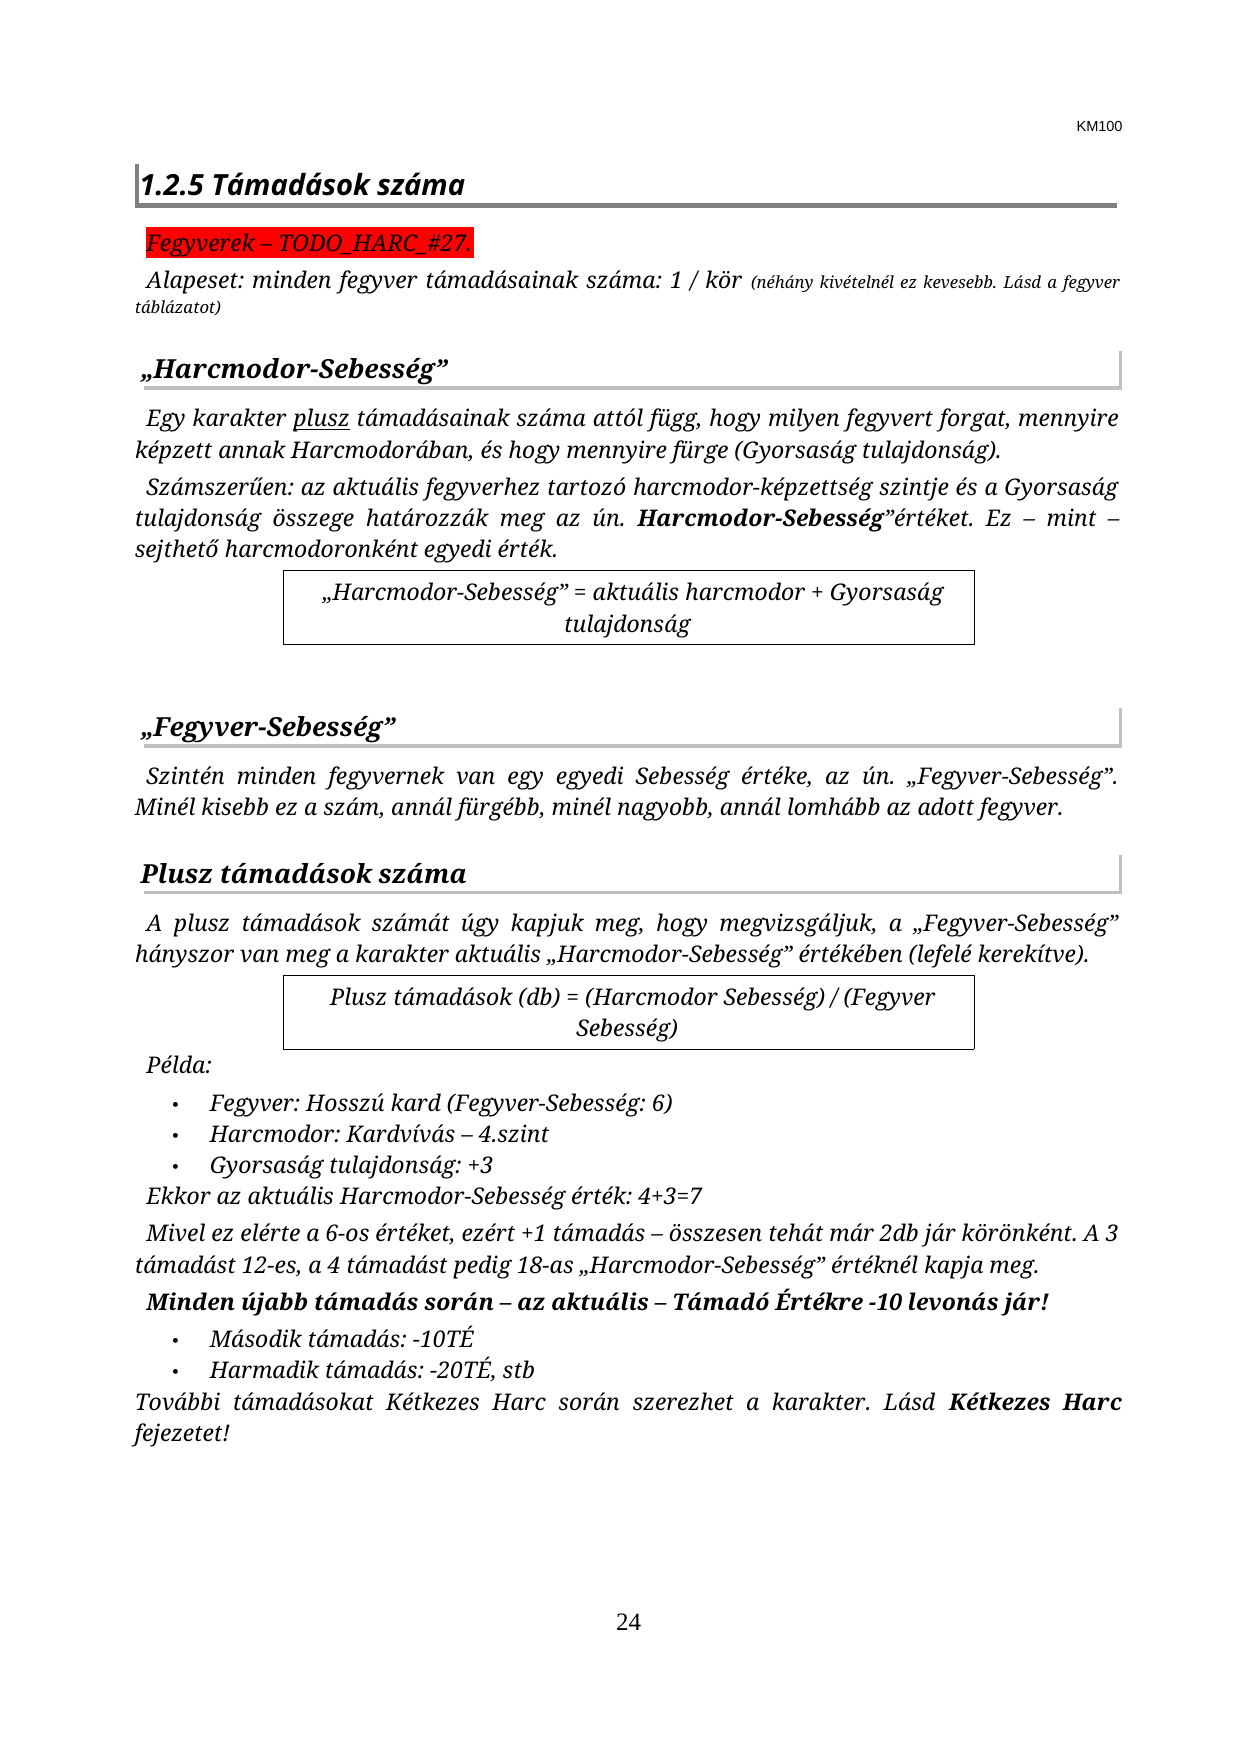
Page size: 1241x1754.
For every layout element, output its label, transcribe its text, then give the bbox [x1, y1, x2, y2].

text Fegyverek – TODO_HARC_#27. [134, 227, 1122, 258]
text További támadásokat Kétkezes Harc során szerezhet a karakter. Lásd Kétkezes Harc fejezetet! [134, 1386, 1122, 1448]
subtitle „Harcmodor-Sebesség” [140, 351, 1118, 386]
list Második támadás: -10TÉ [172, 1323, 1122, 1354]
text Mivel ez elérte a 6-os értéket, ezért +1 támadás – összesen tehát már 2db jár körönként. A 3 támadást 12-es, a 4 támadást pedig 18-as „Harcmodor-Sebesség” értéknél kapja meg. [134, 1217, 1122, 1280]
text Számszerűen: az aktuális fegyverhez tartozó harcmodor-képzettség szintje és a Gyorsaság tulajdonság összege határozzák meg az ún. Harcmodor-Sebesség”értéket. Ez – mint – sejthető harcmodoronként egyedi érték. [134, 471, 1122, 564]
list Harcmodor: Kardvívás – 4.szint [172, 1118, 1122, 1149]
text Ekkor az aktuális Harcmodor-Sebesség érték: 4+3=7 [134, 1180, 1122, 1211]
text Alapeset: minden fegyver támadásainak száma: 1 / kör (néhány kivételnél ez kevesebb. Lásd a fegyver táblázatot) [134, 264, 1122, 318]
text Példa: [134, 1049, 1122, 1081]
text Minden újabb támadás során – az aktuális – Támadó Értékre -10 levonás jár! [134, 1286, 1122, 1317]
list Fegyver: Hosszú kard (Fegyver-Sebesség: 6) [172, 1086, 1122, 1118]
table_header „Harcmodor-Sebesség” = aktuális harcmodor + Gyorsaság tulajdonság [284, 571, 974, 644]
subtitle „Fegyver-Sebesség” [140, 708, 1118, 744]
list Harmadik támadás: -20TÉ, stb [172, 1354, 1122, 1386]
text Egy karakter plusz támadásainak száma attól függ, hogy milyen fegyvert forgat, mennyire képzett annak Harcmodorában, és hogy mennyire fürge (Gyorsaság tulajdonság). [134, 402, 1122, 465]
list Gyorsaság tulajdonság: +3 [172, 1149, 1122, 1180]
text Szintén minden fegyvernek van egy egyedi Sebesség értéke, az ún. „Fegyver-Sebesség”. Minél kisebb ez a szám, annál fürgébb, minél nagyobb, annál lomhább az adott fegyver. [134, 760, 1122, 822]
text A plusz támadások számát úgy kapjuk meg, hogy megvizsgáljuk, a „Fegyver-Sebesség” hányszor van meg a karakter aktuális „Harcmodor-Sebesség” értékében (lefelé kerekítve). [134, 907, 1122, 969]
table_header Plusz támadások (db) = (Harcmodor Sebesség) / (Fegyver Sebesség) [284, 976, 974, 1049]
subtitle Támadások száma [139, 164, 1122, 204]
subtitle Plusz támadások száma [140, 855, 1118, 891]
